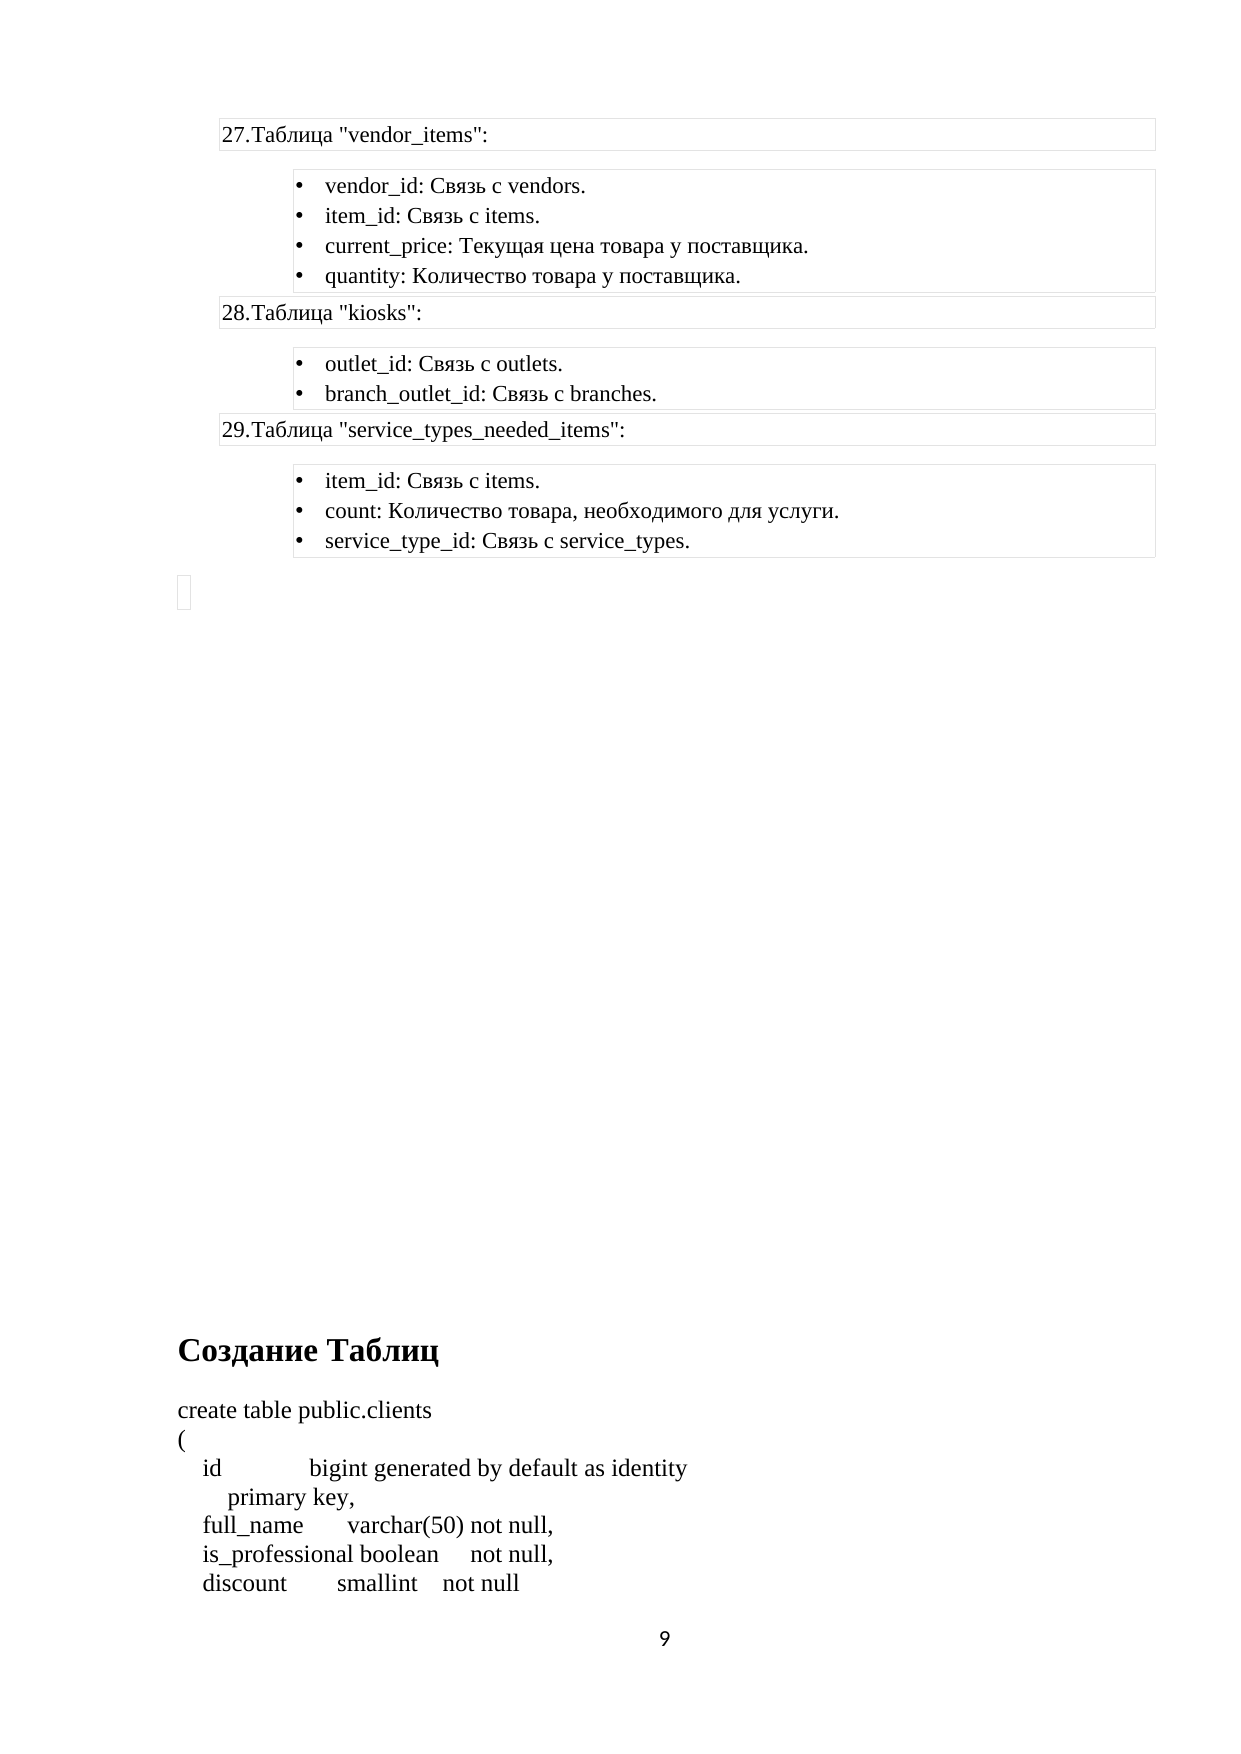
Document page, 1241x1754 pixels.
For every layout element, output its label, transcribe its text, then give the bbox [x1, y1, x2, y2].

text ( [177, 1424, 1152, 1453]
list Таблица "service_types_needed_items": [220, 414, 1155, 445]
text is_professional boolean not null, [177, 1539, 1152, 1568]
list quantity: Количество товара у поставщика. [294, 259, 1155, 292]
text id bigint generated by default as identity [177, 1453, 1152, 1482]
text full_name varchar(50) not null, [177, 1510, 1152, 1539]
text discount smallint not null [177, 1568, 1152, 1597]
list item_id: Связь с items. [294, 465, 1155, 493]
list service_type_id: Связь с service_types. [294, 524, 1155, 557]
list vendor_id: Связь с vendors. [294, 170, 1155, 198]
list current_price: Текущая цена товара у поставщика. [294, 229, 1155, 259]
list branch_outlet_id: Связь с branches. [294, 377, 1155, 409]
list count: Количество товара, необходимого для услуги. [294, 494, 1155, 523]
list Таблица "kiosks": [220, 297, 1155, 328]
list outlet_id: Связь с outlets. [294, 348, 1155, 376]
text Создание Таблиц [177, 1330, 1152, 1369]
list Таблица "vendor_items": [220, 119, 1155, 150]
text primary key, [177, 1482, 1152, 1510]
list item_id: Связь с items. [294, 199, 1155, 228]
text create table public.clients [177, 1395, 1152, 1424]
